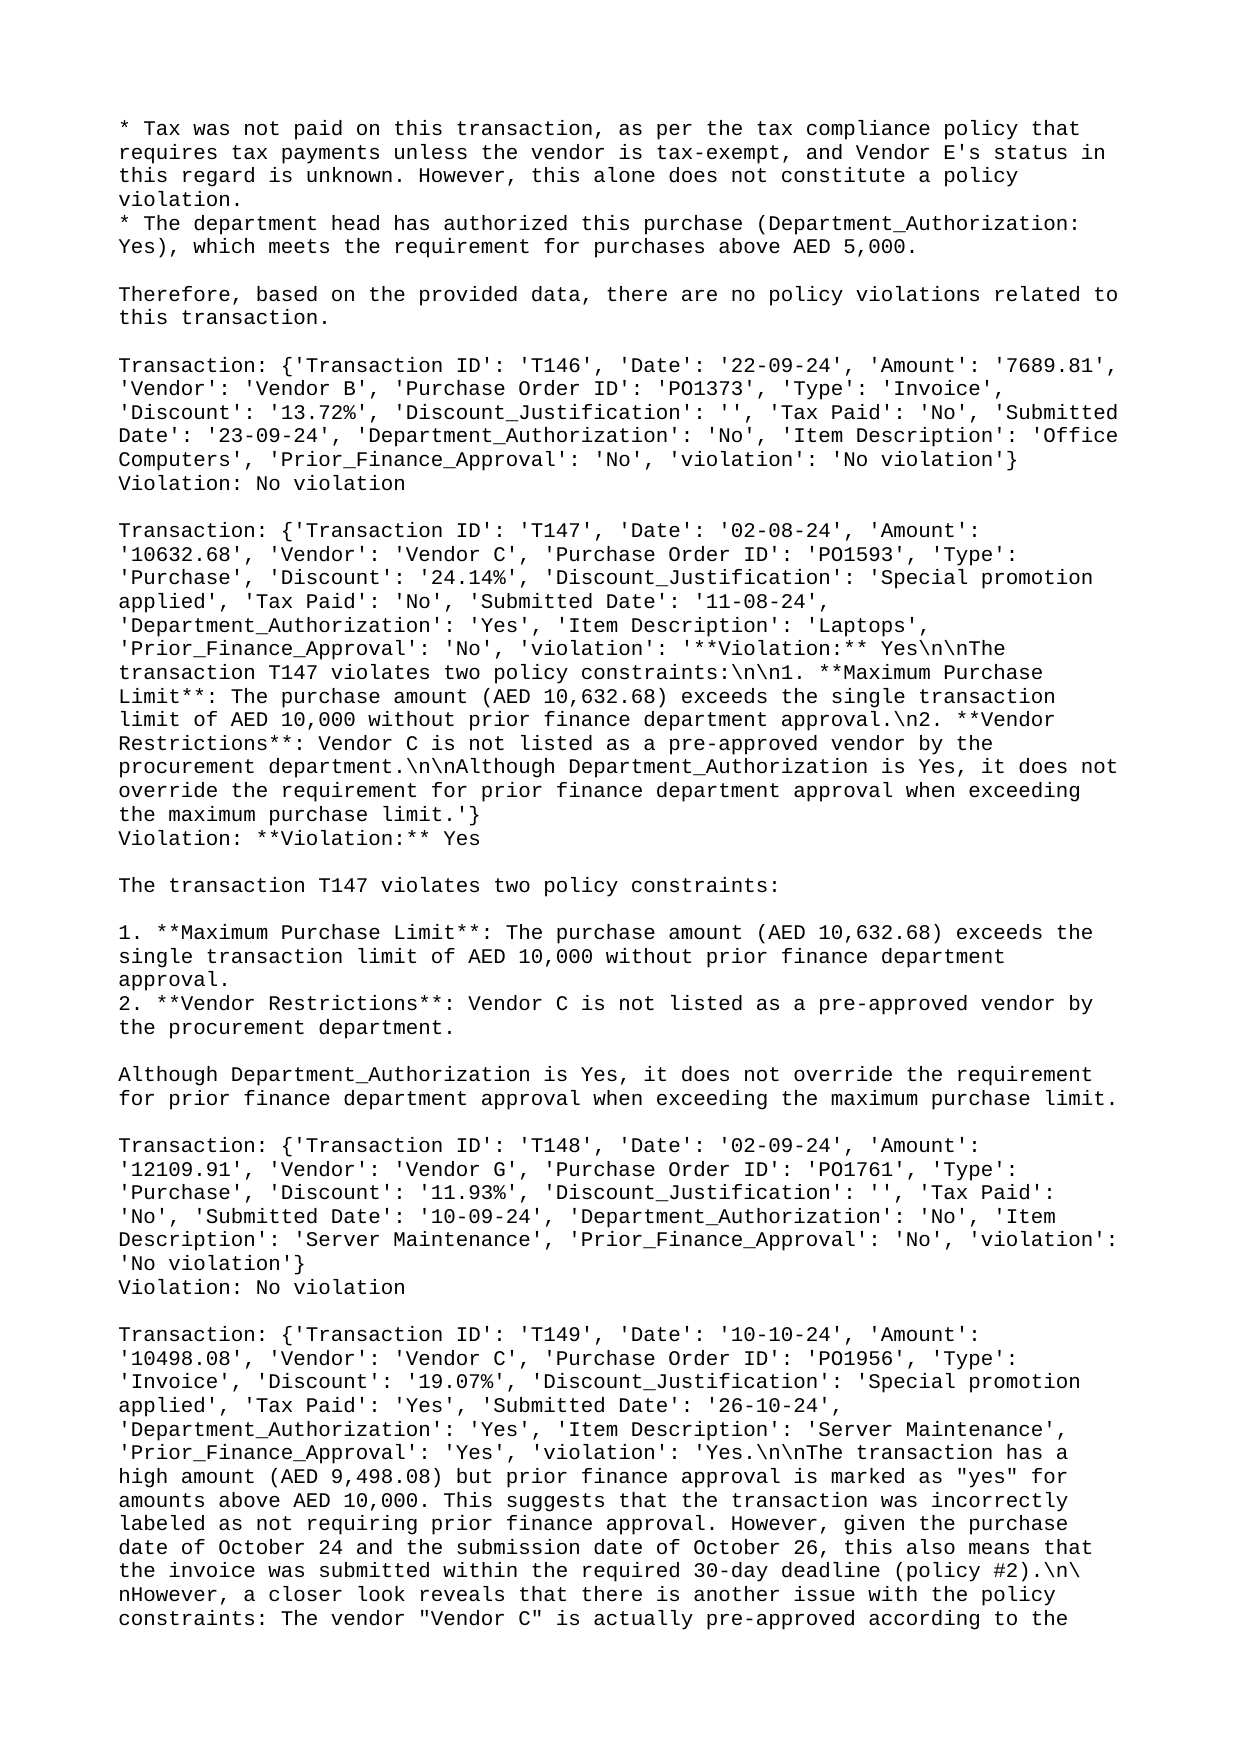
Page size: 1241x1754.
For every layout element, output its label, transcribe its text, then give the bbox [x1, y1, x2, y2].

text Although Department_Authorization is Yes, it does not override the requirement for prior finance department approval when exceeding the maximum purchase limit. [118, 1064, 1122, 1111]
text 2. **Vendor Restrictions**: Vendor C is not listed as a pre-approved vendor by the procurement department. [118, 993, 1122, 1040]
text * The department head has authorized this purchase (Department_Authorization: Yes), which meets the requirement for purchases above AED 5,000. [118, 213, 1122, 260]
text Transaction: {'Transaction ID': 'T148', 'Date': '02-09-24', 'Amount': '12109.91', 'Vendor': 'Vendor G', 'Purchase Order ID': 'PO1761', 'Type': 'Purchase', 'Discount': '11.93%', 'Discount_Justification': '', 'Tax Paid': 'No', 'Submitted Date': '10-09-24', 'Department_Authorization': 'No', 'Item Description': 'Server Maintenance', 'Prior_Finance_Approval': 'No', 'violation': 'No violation'} [118, 1135, 1122, 1277]
text Violation: No violation [118, 1277, 1122, 1300]
text 1. **Maximum Purchase Limit**: The purchase amount (AED 10,632.68) exceeds the single transaction limit of AED 10,000 without prior finance department approval. [118, 922, 1122, 993]
text Therefore, based on the provided data, there are no policy violations related to this transaction. [118, 284, 1122, 331]
text Violation: No violation [118, 473, 1122, 496]
text Transaction: {'Transaction ID': 'T149', 'Date': '10-10-24', 'Amount': '10498.08', 'Vendor': 'Vendor C', 'Purchase Order ID': 'PO1956', 'Type': 'Invoice', 'Discount': '19.07%', 'Discount_Justification': 'Special promotion applied', 'Tax Paid': 'Yes', 'Submitted Date': '26-10-24', 'Department_Authorization': 'Yes', 'Item Description': 'Server Maintenance', 'Prior_Finance_Approval': 'Yes', 'violation': 'Yes.\n\nThe transaction has a high amount (AED 9,498.08) but prior finance approval is marked as "yes" for amounts above AED 10,000. This suggests that the transaction was incorrectly labeled as not requiring prior finance approval. However, given the purchase date of October 24 and the submission date of October 26, this also means that the invoice was submitted within the required 30-day deadline (policy #2).\n\nHowever, a closer look reveals that there is another issue with the policy constraints: The vendor "Vendor C" is actually pre-approved according to the [118, 1324, 1122, 1631]
text * Tax was not paid on this transaction, as per the tax compliance policy that requires tax payments unless the vendor is tax-exempt, and Vendor E's status in this regard is unknown. However, this alone does not constitute a policy violation. [118, 118, 1122, 213]
text Transaction: {'Transaction ID': 'T147', 'Date': '02-08-24', 'Amount': '10632.68', 'Vendor': 'Vendor C', 'Purchase Order ID': 'PO1593', 'Type': 'Purchase', 'Discount': '24.14%', 'Discount_Justification': 'Special promotion applied', 'Tax Paid': 'No', 'Submitted Date': '11-08-24', 'Department_Authorization': 'Yes', 'Item Description': 'Laptops', 'Prior_Finance_Approval': 'No', 'violation': '**Violation:** Yes\n\nThe transaction T147 violates two policy constraints:\n\n1. **Maximum Purchase Limit**: The purchase amount (AED 10,632.68) exceeds the single transaction limit of AED 10,000 without prior finance department approval.\n2. **Vendor Restrictions**: Vendor C is not listed as a pre-approved vendor by the procurement department.\n\nAlthough Department_Authorization is Yes, it does not override the requirement for prior finance department approval when exceeding the maximum purchase limit.'} [118, 520, 1122, 827]
text Violation: **Violation:** Yes [118, 827, 1122, 851]
text The transaction T147 violates two policy constraints: [118, 875, 1122, 898]
text Transaction: {'Transaction ID': 'T146', 'Date': '22-09-24', 'Amount': '7689.81', 'Vendor': 'Vendor B', 'Purchase Order ID': 'PO1373', 'Type': 'Invoice', 'Discount': '13.72%', 'Discount_Justification': '', 'Tax Paid': 'No', 'Submitted Date': '23-09-24', 'Department_Authorization': 'No', 'Item Description': 'Office Computers', 'Prior_Finance_Approval': 'No', 'violation': 'No violation'} [118, 354, 1122, 473]
